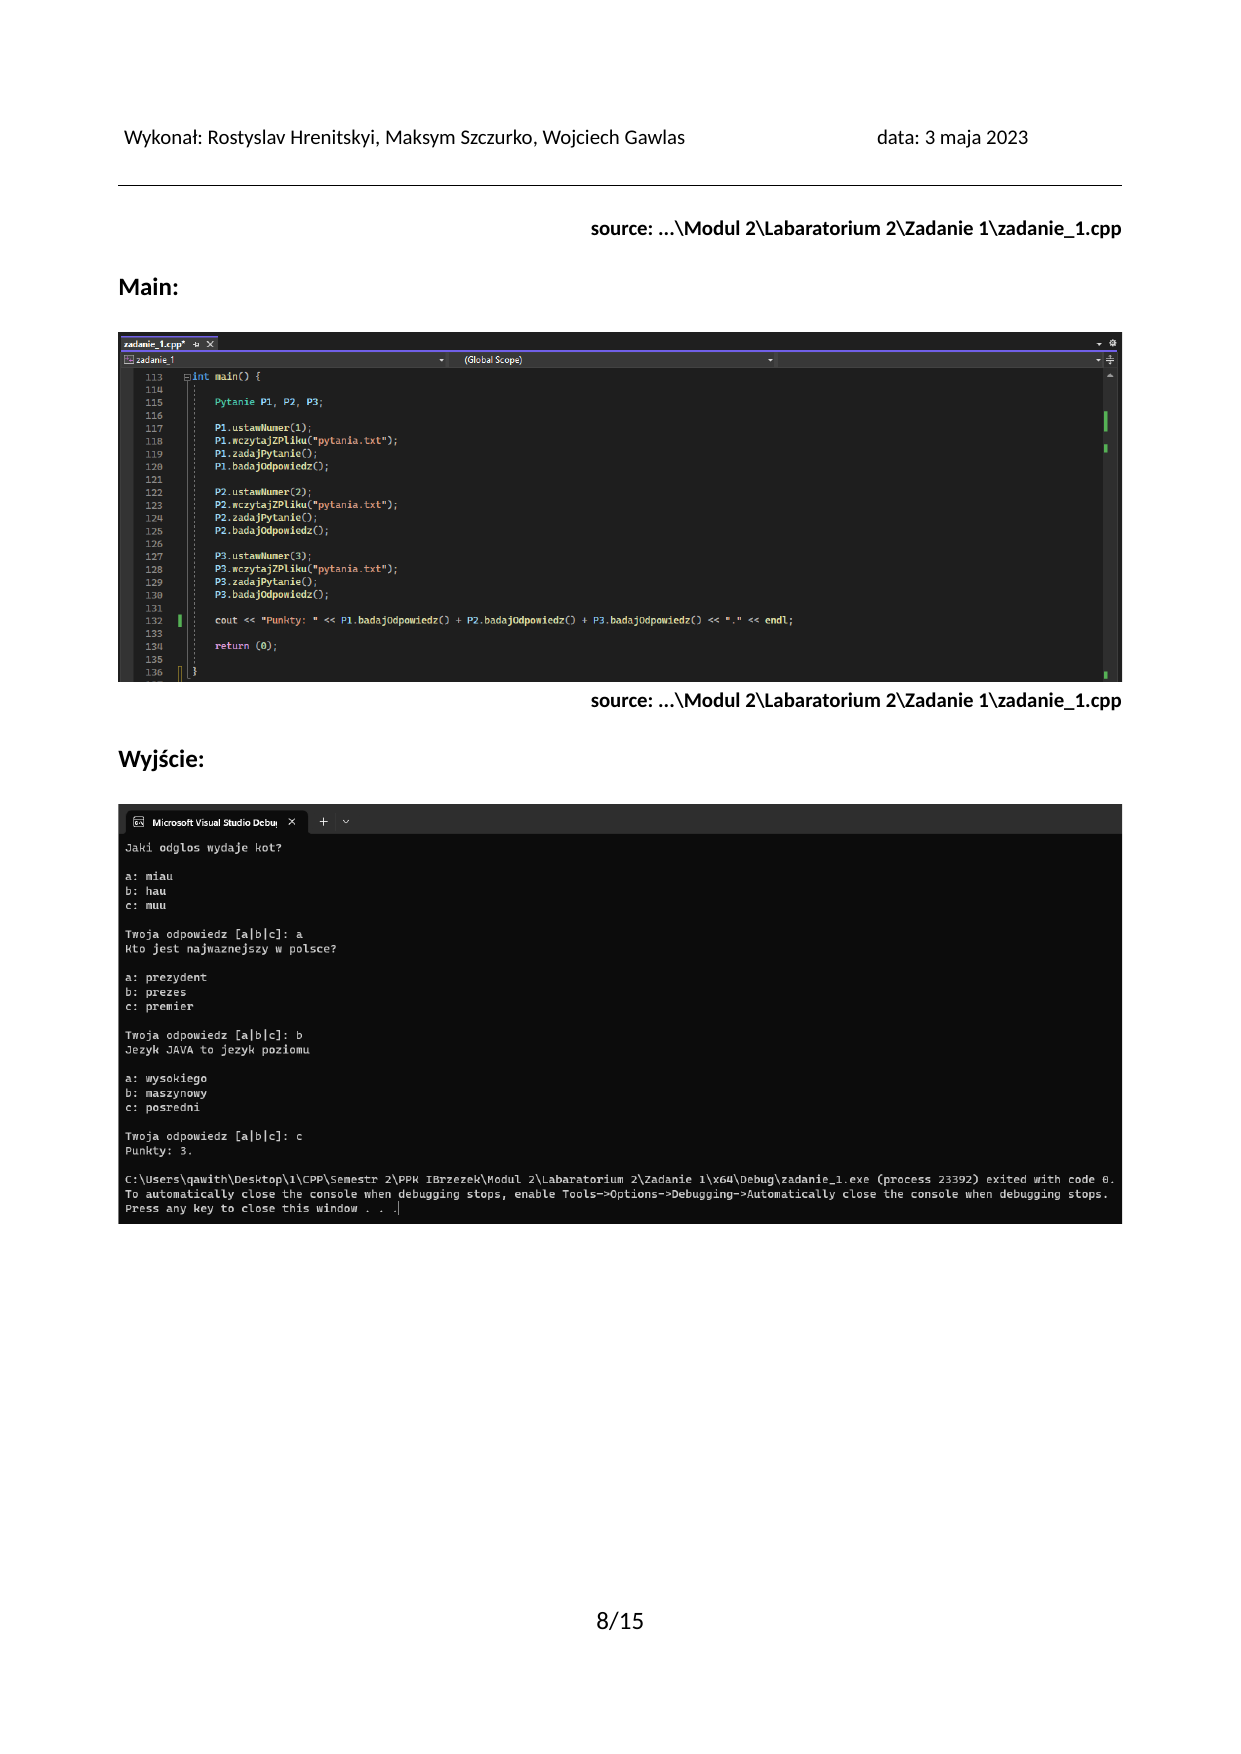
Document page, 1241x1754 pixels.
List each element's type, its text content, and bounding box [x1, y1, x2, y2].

text Wyjście: [118, 744, 1122, 774]
picture [118, 804, 1123, 1224]
text Main: [118, 271, 1122, 302]
text source: ...\Modul 2\Labaratorium 2\Zadanie 1\zadanie_1.cpp [118, 688, 1122, 713]
picture [118, 332, 1123, 682]
text source: ...\Modul 2\Labaratorium 2\Zadanie 1\zadanie_1.cpp [118, 215, 1122, 241]
